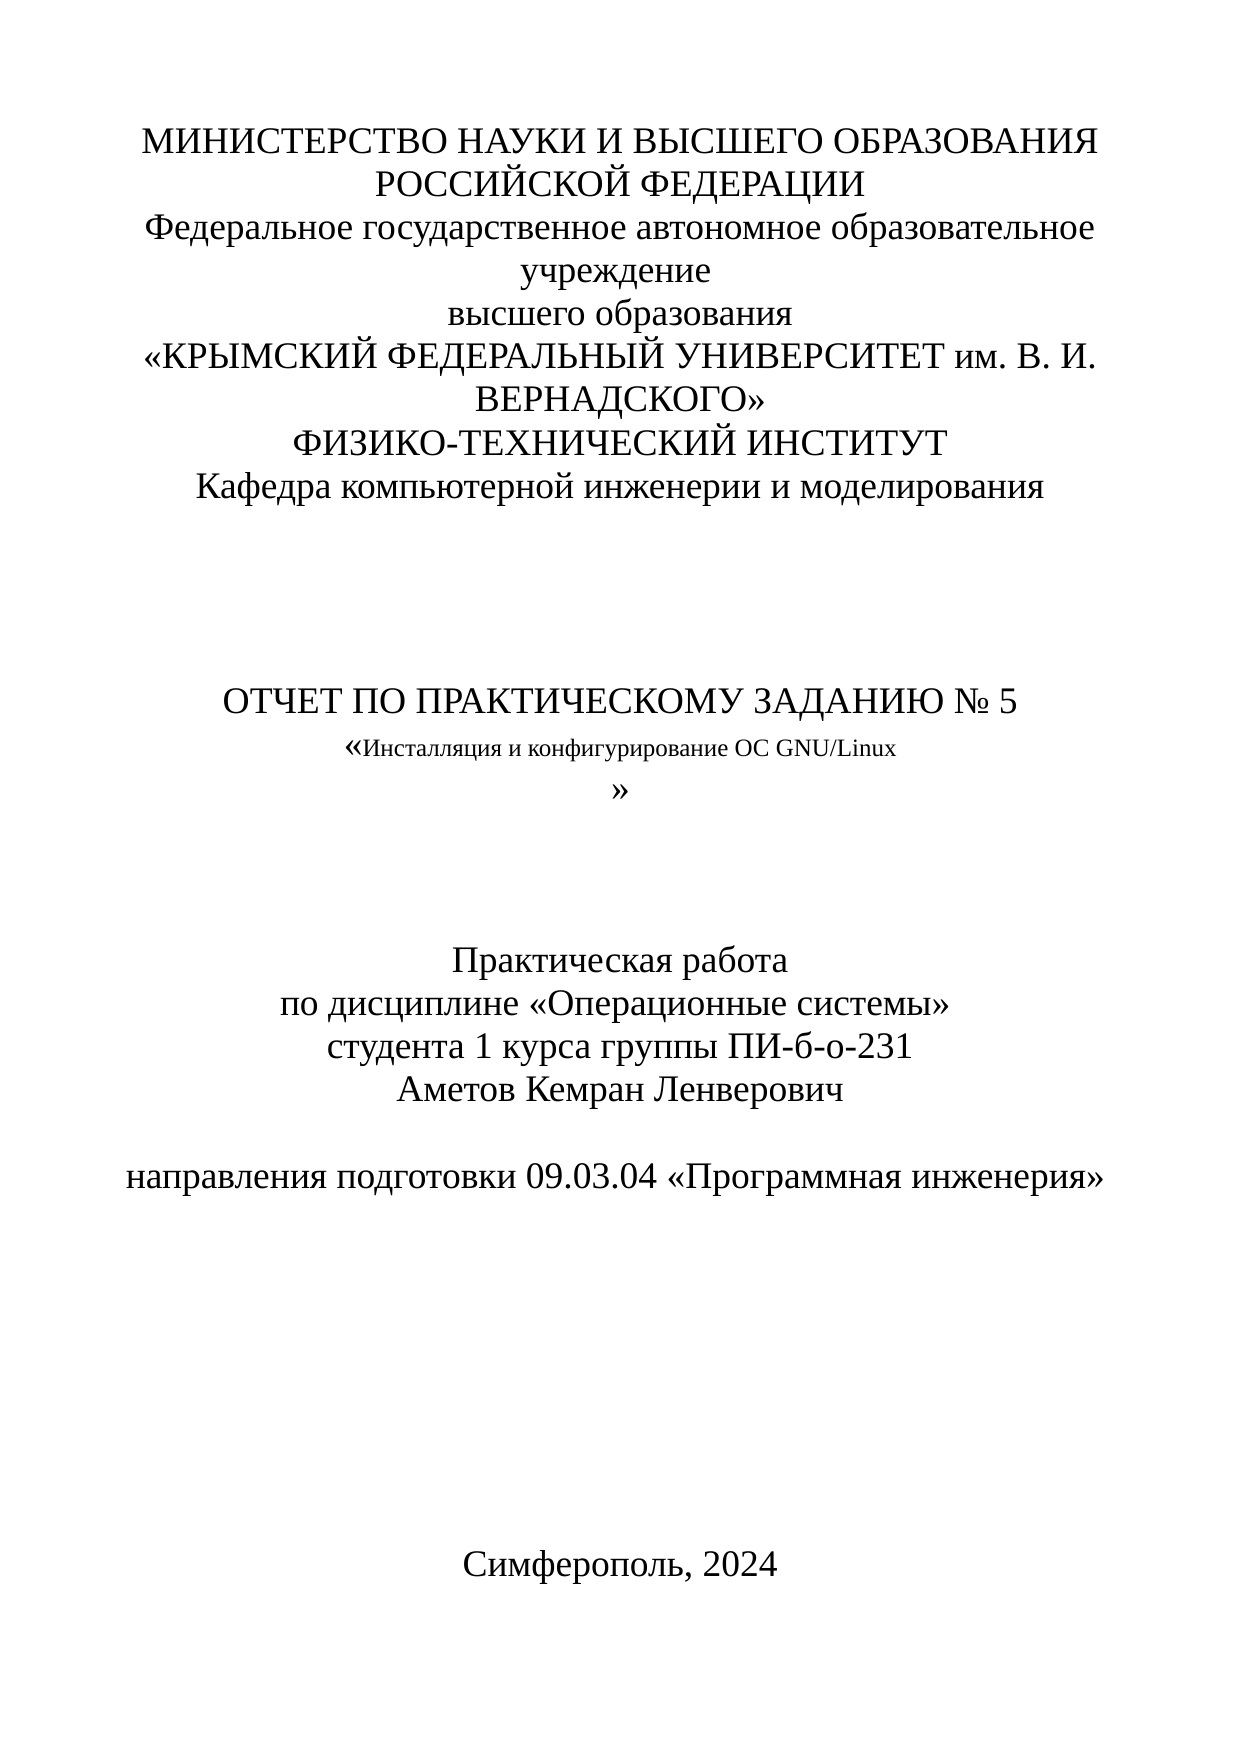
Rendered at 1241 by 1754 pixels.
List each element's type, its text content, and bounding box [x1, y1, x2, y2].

text по дисциплине «Операционные системы» [118, 981, 1122, 1024]
text МИНИСТЕРСТВО НАУКИ И ВЫСШЕГО ОБРАЗОВАНИЯ [118, 118, 1122, 161]
text «Инсталляция и конфигурирование ОС GNU/Linux [118, 722, 1122, 765]
text РОССИЙСКОЙ ФЕДЕРАЦИИ [118, 161, 1122, 204]
text ОТЧЕТ ПО ПРАКТИЧЕСКОМУ ЗАДАНИЮ № 5 [118, 679, 1122, 722]
text высшего образования [118, 291, 1122, 334]
text Аметов Кемран Ленверович [118, 1067, 1122, 1110]
text направления подготовки 09.03.04 «Программная инженерия» [118, 1153, 1122, 1196]
text Симферополь, 2024 [118, 1541, 1122, 1584]
text студента 1 курса группы ПИ-б-о-231 [118, 1024, 1122, 1067]
text Практическая работа [118, 937, 1122, 981]
text ФИЗИКО-ТЕХНИЧЕСКИЙ ИНСТИТУТ [118, 420, 1122, 463]
text Кафедра компьютерной инженерии и моделирования [118, 463, 1122, 506]
text Федеральное государственное автономное образовательное учреждение [118, 204, 1122, 291]
text » [118, 765, 1122, 808]
text «КРЫМСКИЙ ФЕДЕРАЛЬНЫЙ УНИВЕРСИТЕТ им. В. И. ВЕРНАДСКОГО» [118, 334, 1122, 420]
